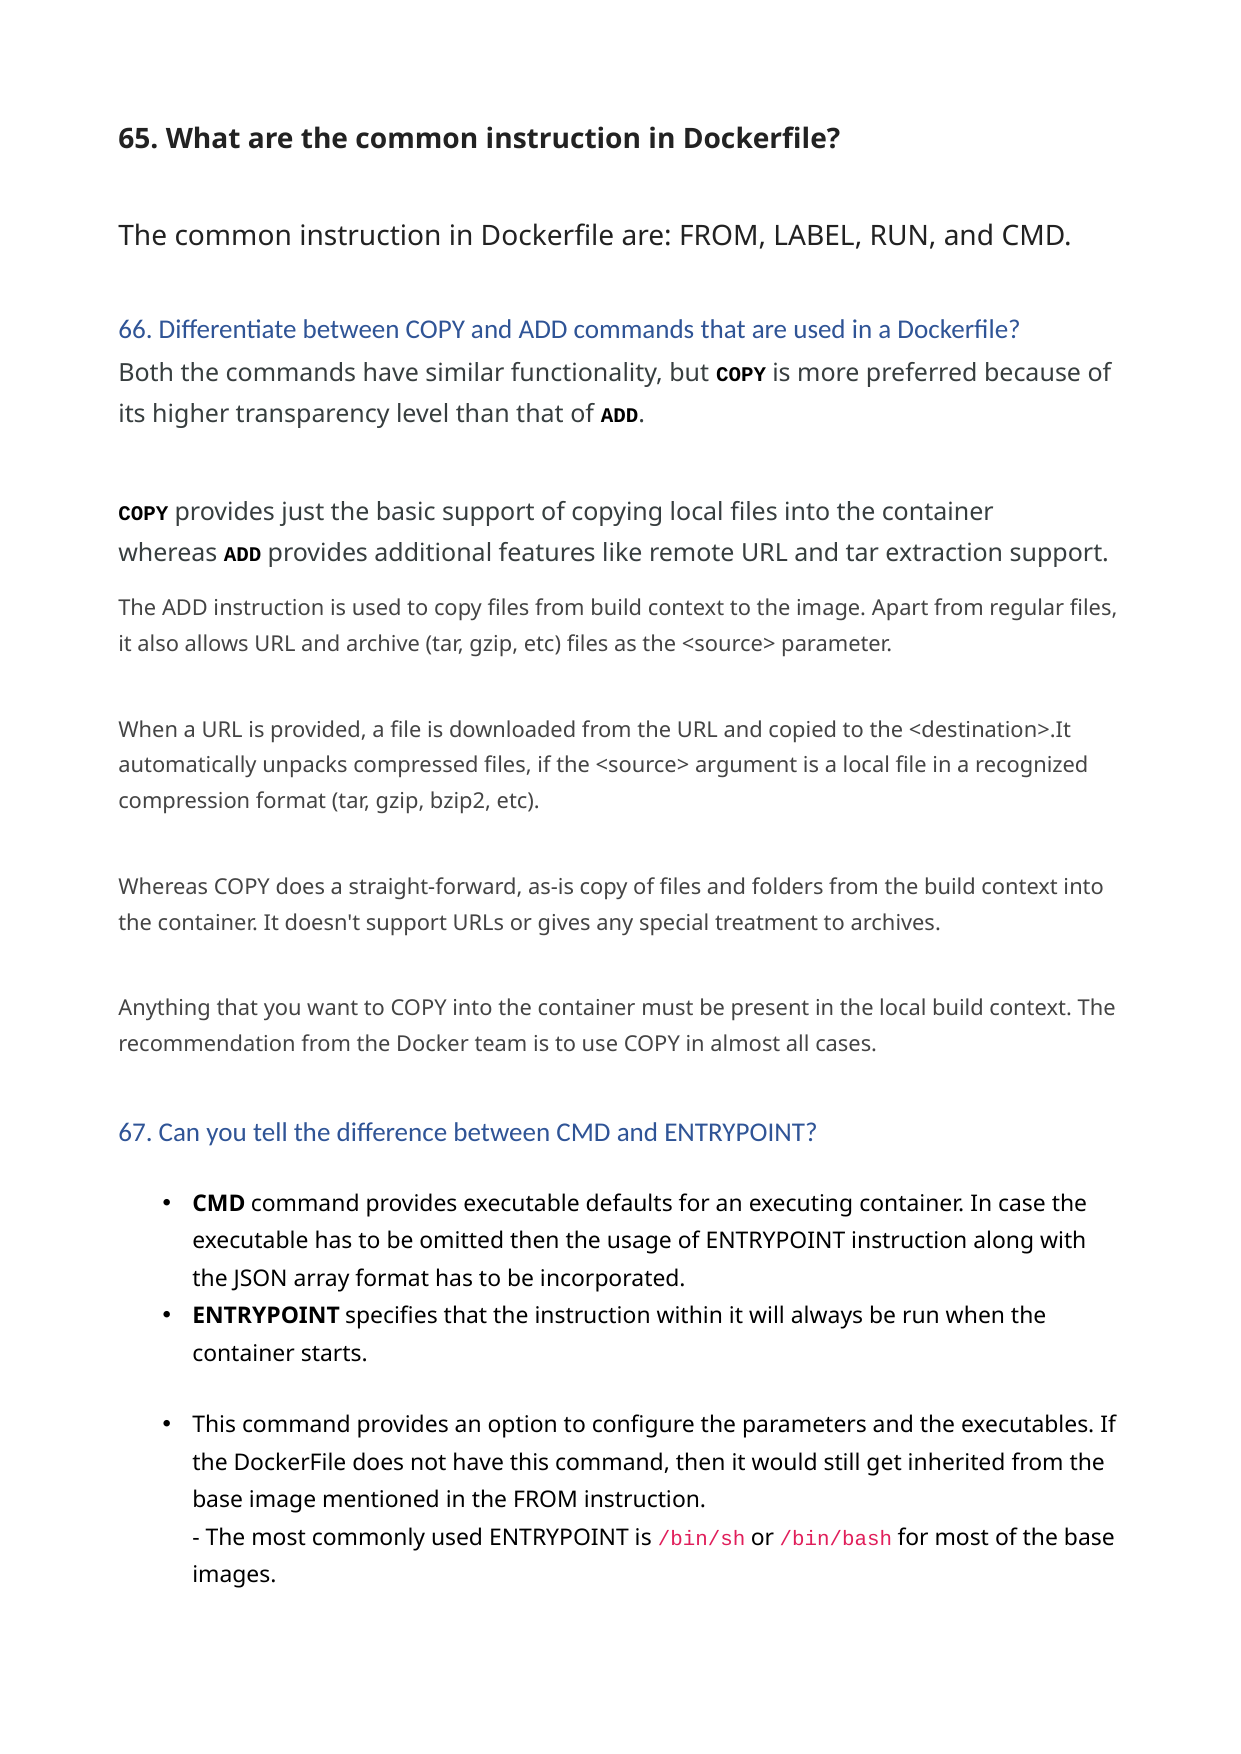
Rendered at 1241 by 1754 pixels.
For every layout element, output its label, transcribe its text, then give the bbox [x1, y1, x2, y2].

text COPY provides just the basic support of copying local files into the container whereas ADD provides additional features like remote URL and tar extraction support. [118, 453, 1122, 569]
text The ADD instruction is used to copy files from build context to the image. Apart from regular files, it also allows URL and archive (tar, gzip, etc) files as the <source> parameter. [118, 592, 1122, 658]
subtitle 67. Can you tell the difference between CMD and ENTRYPOINT? [118, 1116, 1122, 1148]
list CMD command provides executable defaults for an executing container. In case the executable has to be omitted then the usage of ENTRYPOINT instruction along with the JSON array format has to be incorporated. [162, 1187, 1122, 1293]
text Both the commands have similar functionality, but COPY is more preferred because of its higher transparency level than that of ADD. [118, 355, 1122, 429]
text When a URL is provided, a file is downloaded from the URL and copied to the <destination>.It automatically unpacks compressed files, if the <source> argument is a local file in a recognized compression format (tar, gzip, bzip2, etc). [118, 714, 1122, 815]
subtitle 65. What are the common instruction in Dockerfile? [118, 118, 1122, 156]
subtitle 66. Differentiate between COPY and ADD commands that are used in a Dockerfile? [118, 312, 1122, 346]
text The common instruction in Dockerfile are: FROM, LABEL, RUN, and CMD. [118, 215, 1122, 253]
list ENTRYPOINT specifies that the instruction within it will always be run when the container starts. [162, 1299, 1122, 1403]
text Anything that you want to COPY into the container must be present in the local build context. The recommendation from the Docker team is to use COPY in almost all cases. [118, 992, 1122, 1058]
text Whereas COPY does a straight-forward, as-is copy of files and folders from the build context into the container. It doesn't support URLs or gives any special treatment to archives. [118, 871, 1122, 936]
list This command provides an option to configure the parameters and the executables. If the DockerFile does not have this command, then it would still get inherited from the base image mentioned in the FROM instruction. - The most commonly used ENTRYPOINT is /bin/sh or /bin/bash for most of the base images. [162, 1408, 1122, 1589]
